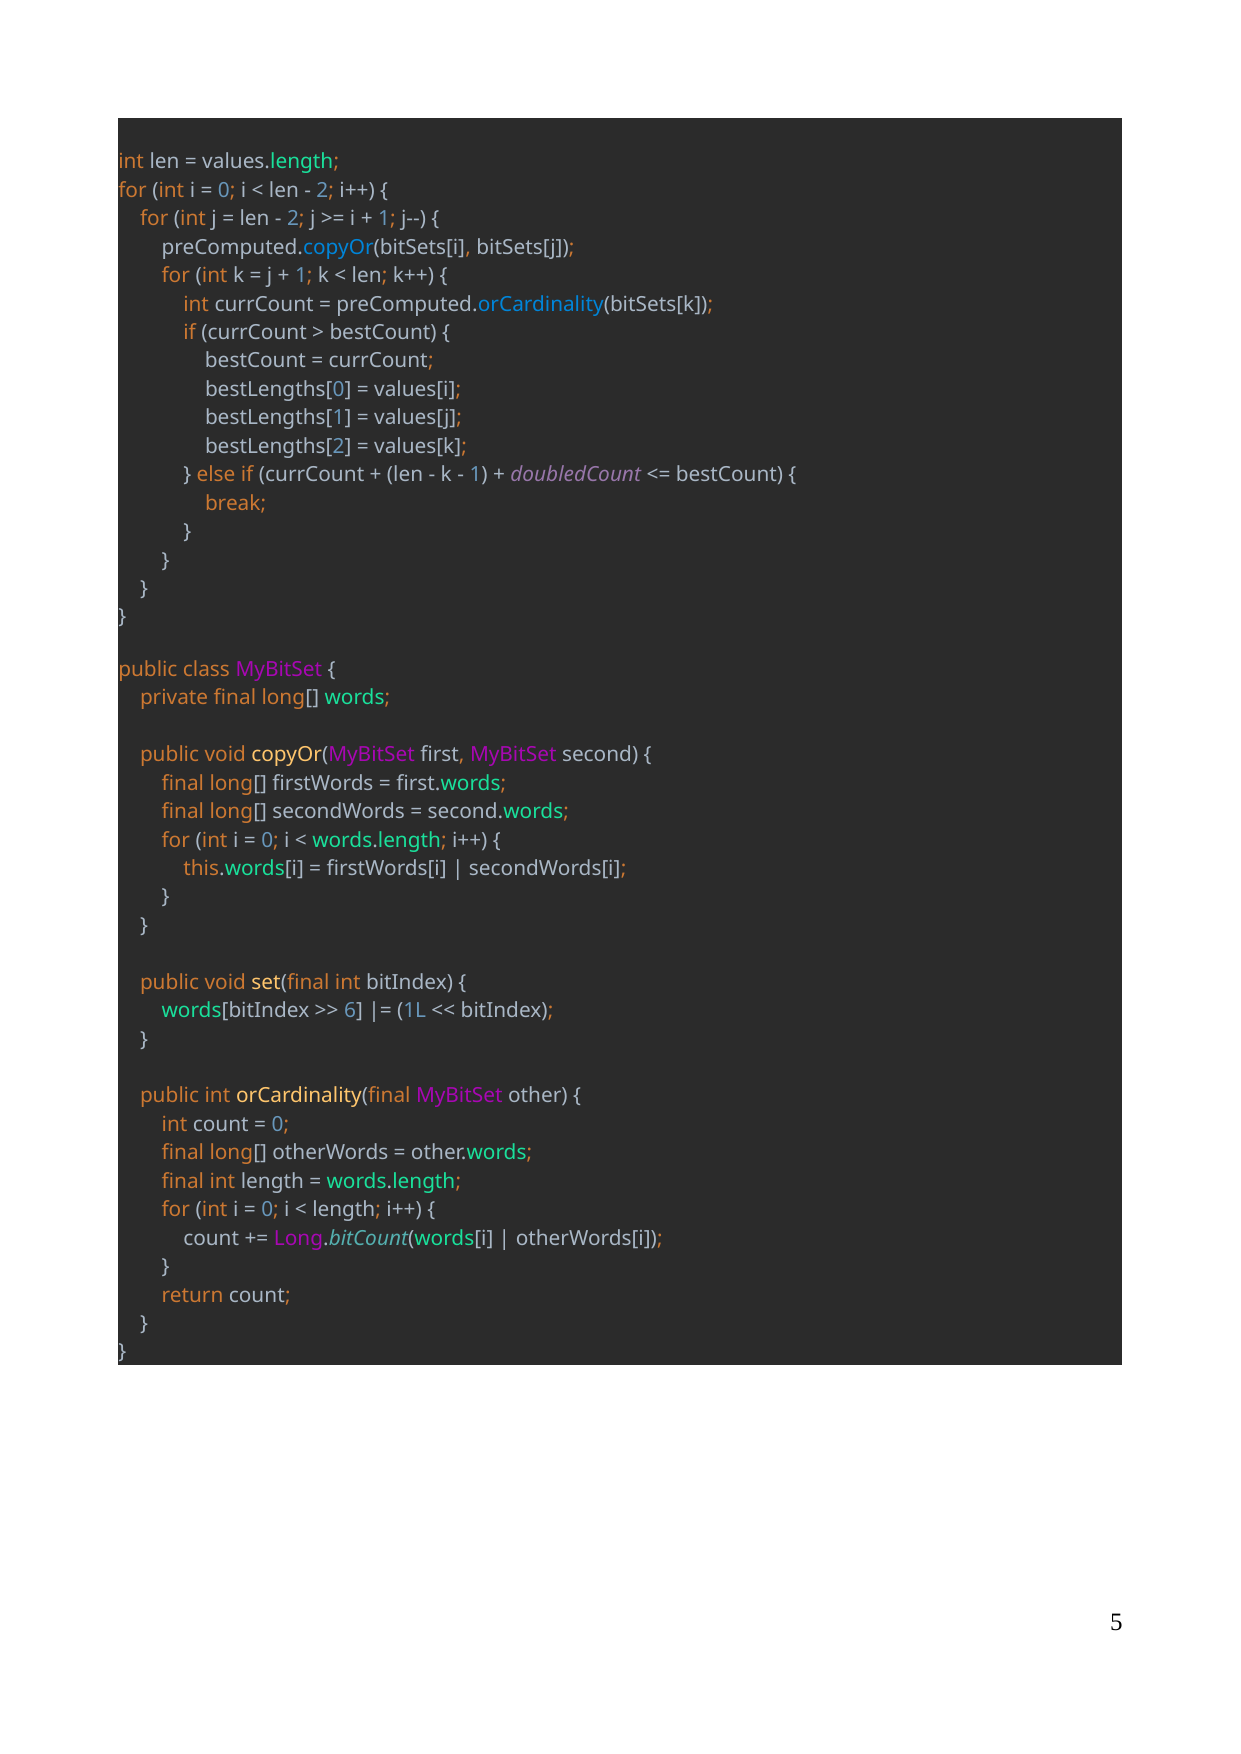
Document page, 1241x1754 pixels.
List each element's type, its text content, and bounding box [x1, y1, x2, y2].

text public class MyBitSet { private final long[] words; public void copyOr(MyBitSet first, MyBitSet second) { final long[] firstWords = first.words; final long[] secondWords = second.words; for (int i = 0; i < words.length; i++) { this.words[i] = firstWords[i] | secondWords[i]; } } public void set(final int bitIndex) { words[bitIndex >> 6] |= (1L << bitIndex); } public int orCardinality(final MyBitSet other) { int count = 0; final long[] otherWords = other.words; final int length = words.length; for (int i = 0; i < length; i++) { count += Long.bitCount(words[i] | otherWords[i]); } return count; } } [118, 654, 1122, 1365]
text int len = values.length; for (int i = 0; i < len - 2; i++) { for (int j = len - 2; j >= i + 1; j--) { preComputed.copyOr(bitSets[i], bitSets[j]); for (int k = j + 1; k < len; k++) { int currCount = preComputed.orCardinality(bitSets[k]); if (currCount > bestCount) { bestCount = currCount; bestLengths[0] = values[i]; bestLengths[1] = values[j]; bestLengths[2] = values[k]; } else if (currCount + (len - k - 1) + doubledCount <= bestCount) { break; } } } } [118, 118, 1122, 630]
